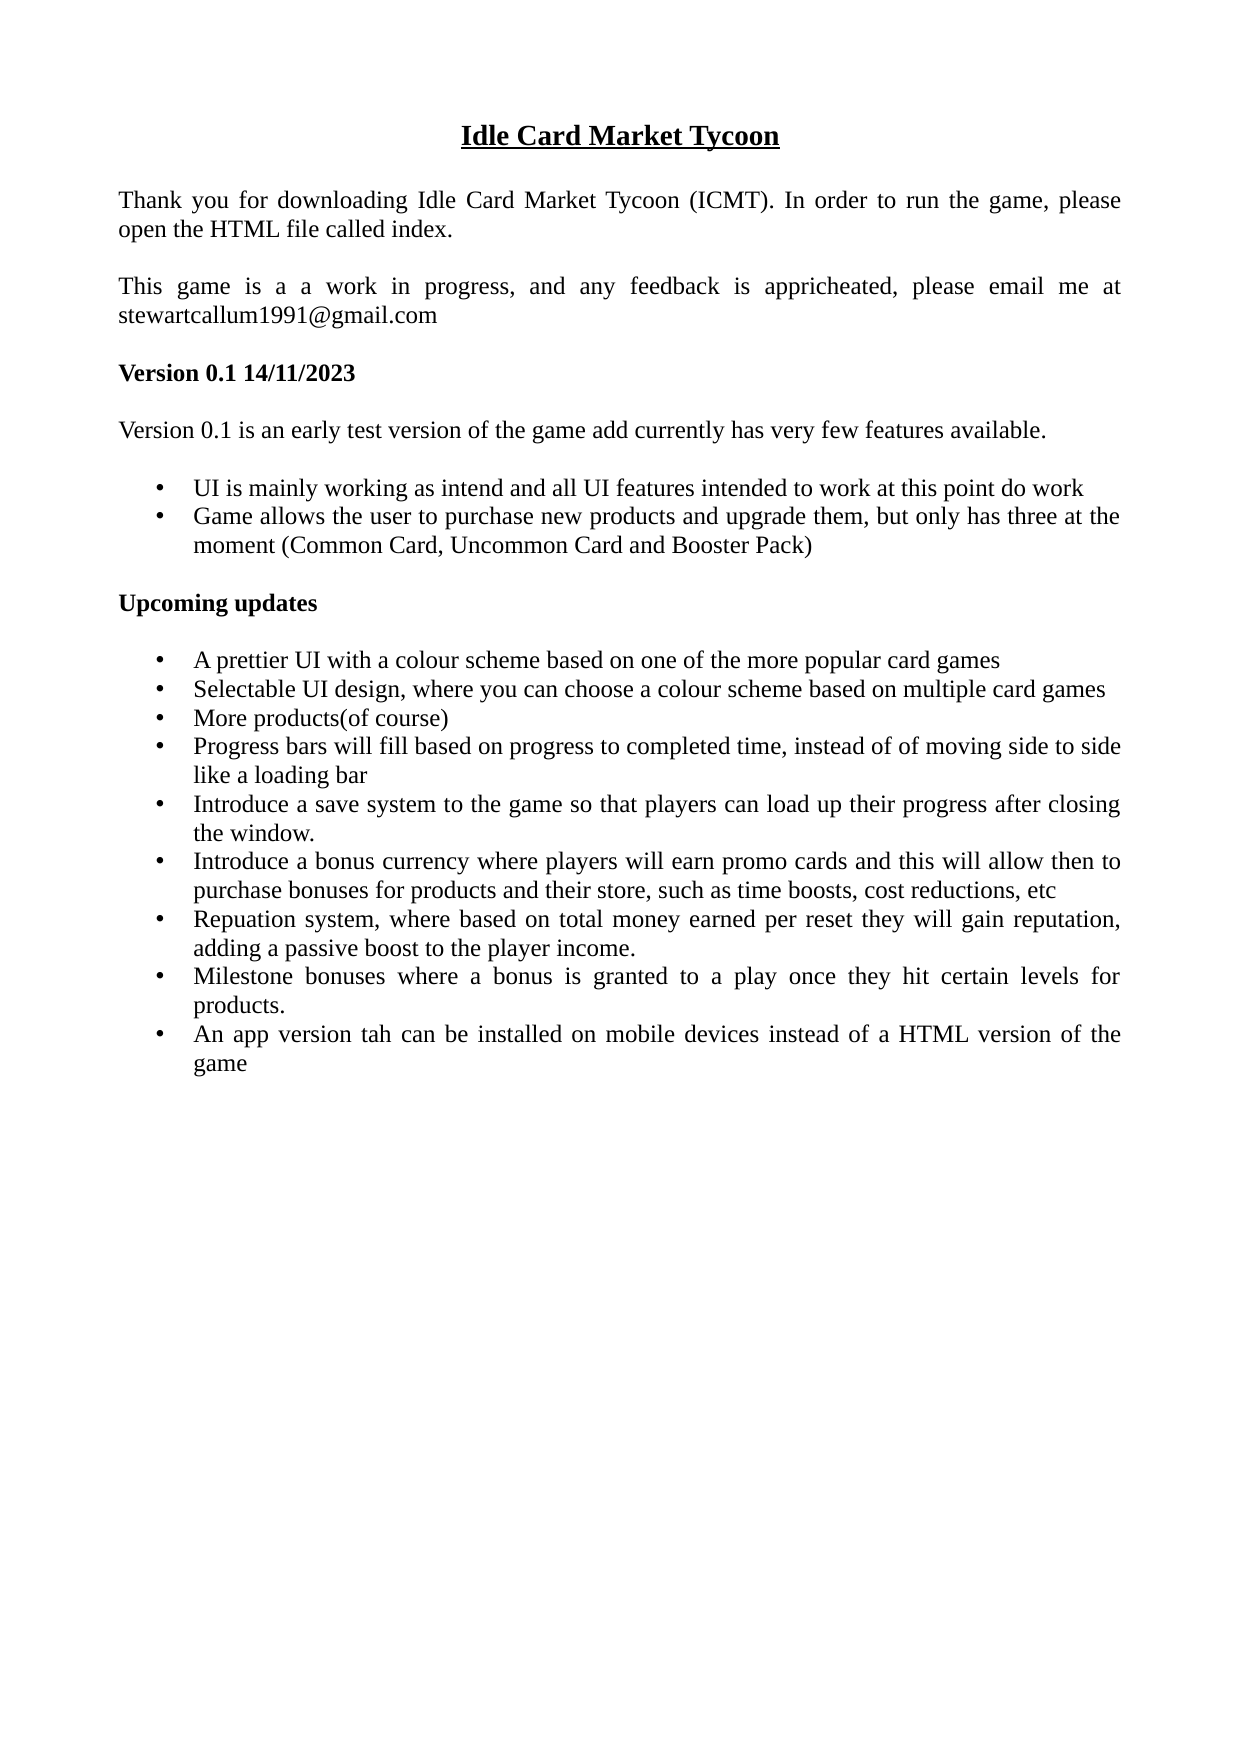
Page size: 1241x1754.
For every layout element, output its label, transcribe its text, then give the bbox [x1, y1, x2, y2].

text Upcoming updates [118, 588, 1122, 616]
list More products(of course) [156, 703, 1122, 731]
list Game allows the user to purchase new products and upgrade them, but only has three at the moment (Common Card, Uncommon Card and Booster Pack) [156, 501, 1122, 559]
text Version 0.1 14/11/2023 [118, 358, 1122, 386]
list Introduce a bonus currency where players will earn promo cards and this will allow then to purchase bonuses for products and their store, such as time boosts, cost reductions, etc [156, 846, 1122, 904]
text Idle Card Market Tycoon [118, 118, 1122, 152]
list Progress bars will fill based on progress to completed time, instead of of moving side to side like a loading bar [156, 731, 1122, 789]
list An app version tah can be installed on mobile devices instead of a HTML version of the game [156, 1019, 1122, 1076]
text Version 0.1 is an early test version of the game add currently has very few features available. [118, 415, 1122, 444]
text This game is a a work in progress, and any feedback is appricheated, please email me at stewartcallum1991@gmail.com [118, 271, 1122, 329]
list Repuation system, where based on total money earned per reset they will gain reputation, adding a passive boost to the player income. [156, 904, 1122, 961]
text Thank you for downloading Idle Card Market Tycoon (ICMT). In order to run the game, please open the HTML file called index. [118, 185, 1122, 243]
list Milestone bonuses where a bonus is granted to a play once they hit certain levels for products. [156, 961, 1122, 1019]
list A prettier UI with a colour scheme based on one of the more popular card games [156, 645, 1122, 674]
list Introduce a save system to the game so that players can load up their progress after closing the window. [156, 789, 1122, 846]
list Selectable UI design, where you can choose a colour scheme based on multiple card games [156, 674, 1122, 703]
list UI is mainly working as intend and all UI features intended to work at this point do work [156, 473, 1122, 501]
